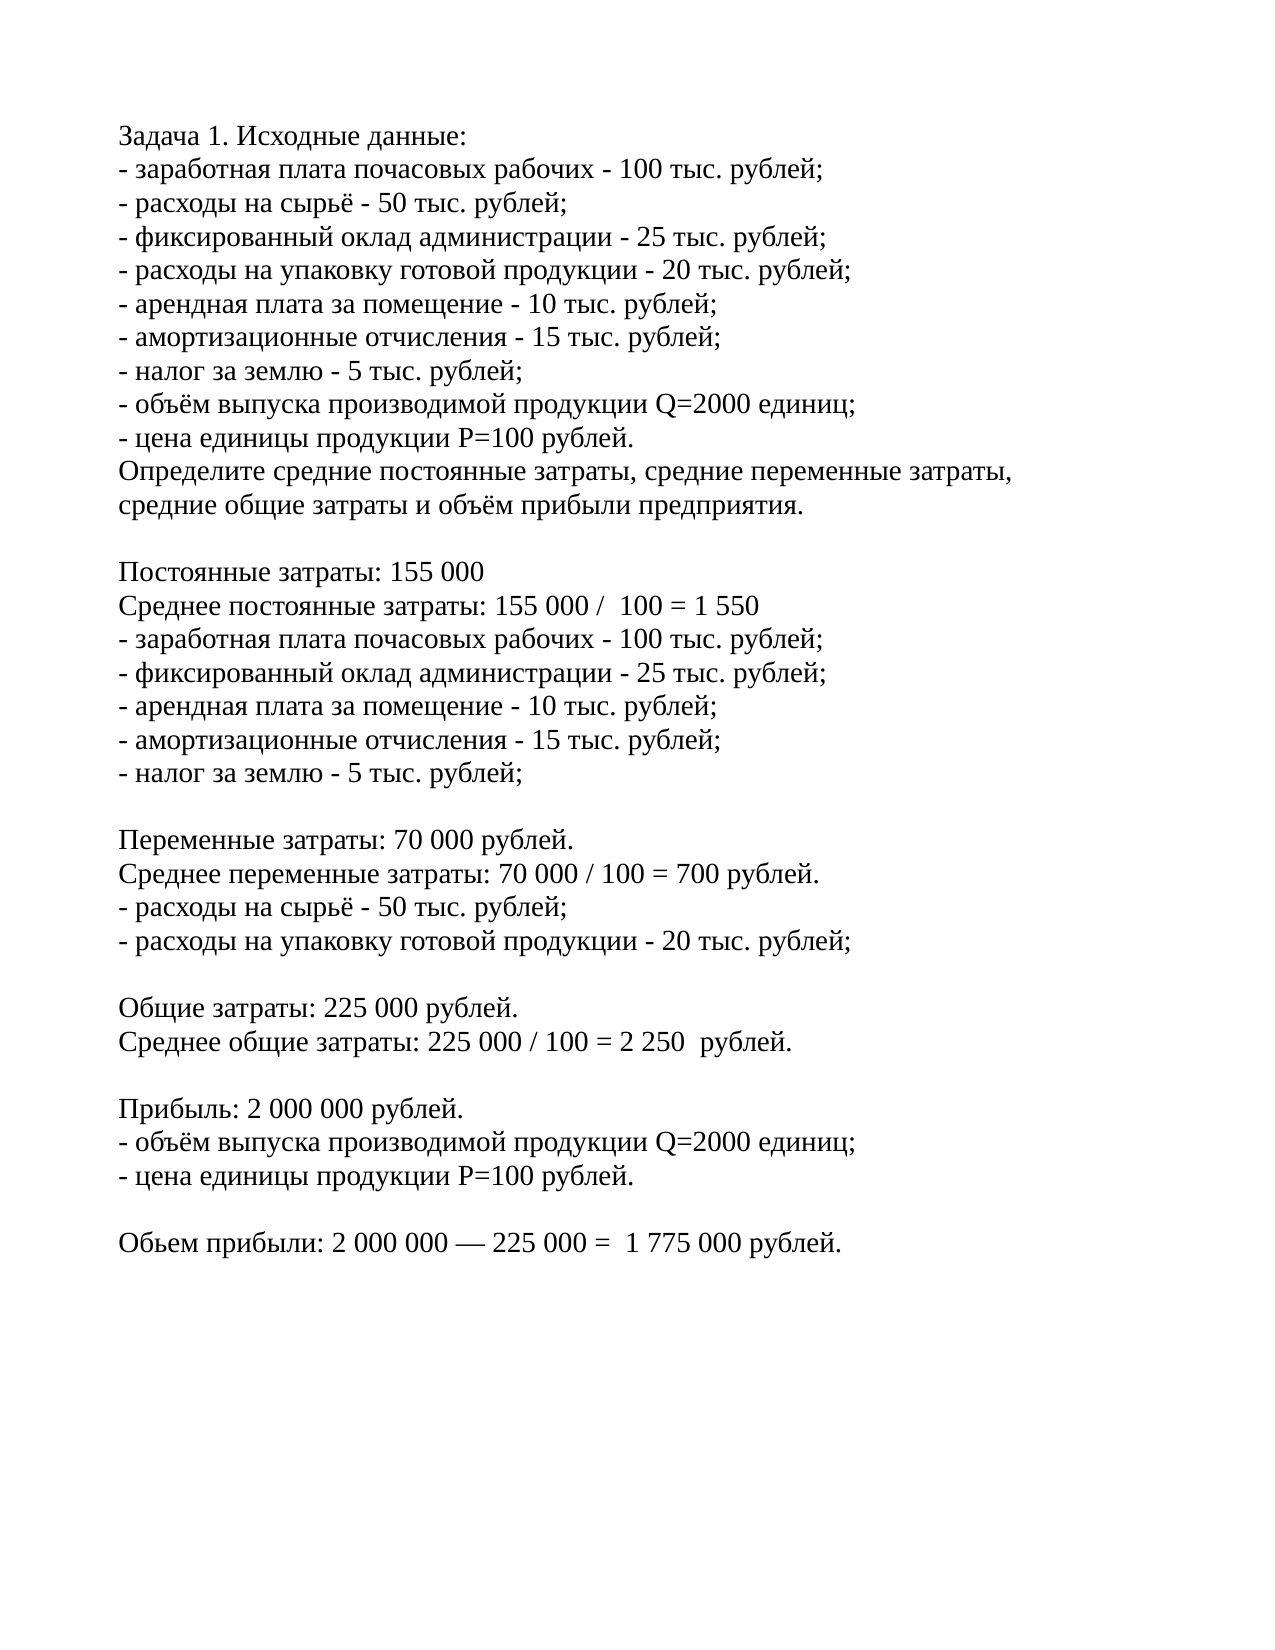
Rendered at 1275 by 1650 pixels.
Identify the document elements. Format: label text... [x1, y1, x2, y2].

text Переменные затраты: 70 000 рублей. [118, 822, 1157, 856]
text - цена единицы продукции Р=100 рублей. [118, 420, 1157, 453]
text Обьем прибыли: 2 000 000 — 225 000 = 1 775 000 рублей. [118, 1225, 1157, 1258]
text - расходы на упаковку готовой продукции - 20 тыс. рублей; [118, 252, 1157, 286]
text - объём выпуска производимой продукции Q=2000 единиц; [118, 386, 1157, 420]
text - заработная плата почасовых рабочих - 100 тыс. рублей; [118, 621, 1157, 655]
text Постоянные затраты: 155 000 [118, 554, 1157, 588]
text - арендная плата за помещение - 10 тыс. рублей; [118, 286, 1157, 319]
text - амортизационные отчисления - 15 тыс. рублей; [118, 319, 1157, 353]
text Задача 1. Исходные данные: [118, 118, 1157, 152]
text - амортизационные отчисления - 15 тыс. рублей; [118, 722, 1157, 755]
text - расходы на сырьё - 50 тыс. рублей; [118, 889, 1157, 923]
text - заработная плата почасовых рабочих - 100 тыс. рублей; [118, 152, 1157, 185]
text Среднее постоянные затраты: 155 000 / 100 = 1 550 [118, 588, 1157, 621]
text - налог за землю - 5 тыс. рублей; [118, 353, 1157, 386]
text Прибыль: 2 000 000 рублей. [118, 1091, 1157, 1124]
text - налог за землю - 5 тыс. рублей; [118, 755, 1157, 789]
text Общие затраты: 225 000 рублей. [118, 990, 1157, 1024]
text - объём выпуска производимой продукции Q=2000 единиц; [118, 1124, 1157, 1158]
text Среднее общие затраты: 225 000 / 100 = 2 250 рублей. [118, 1024, 1157, 1057]
text Определите средние постоянные затраты, средние переменные затраты, [118, 453, 1157, 487]
text средние общие затраты и объём прибыли предприятия. [118, 487, 1157, 521]
text - расходы на упаковку готовой продукции - 20 тыс. рублей; [118, 923, 1157, 957]
text - фиксированный оклад администрации - 25 тыс. рублей; [118, 655, 1157, 688]
text - фиксированный оклад администрации - 25 тыс. рублей; [118, 219, 1157, 252]
text - расходы на сырьё - 50 тыс. рублей; [118, 185, 1157, 219]
text - арендная плата за помещение - 10 тыс. рублей; [118, 688, 1157, 722]
text - цена единицы продукции Р=100 рублей. [118, 1158, 1157, 1191]
text Среднее переменные затраты: 70 000 / 100 = 700 рублей. [118, 856, 1157, 889]
